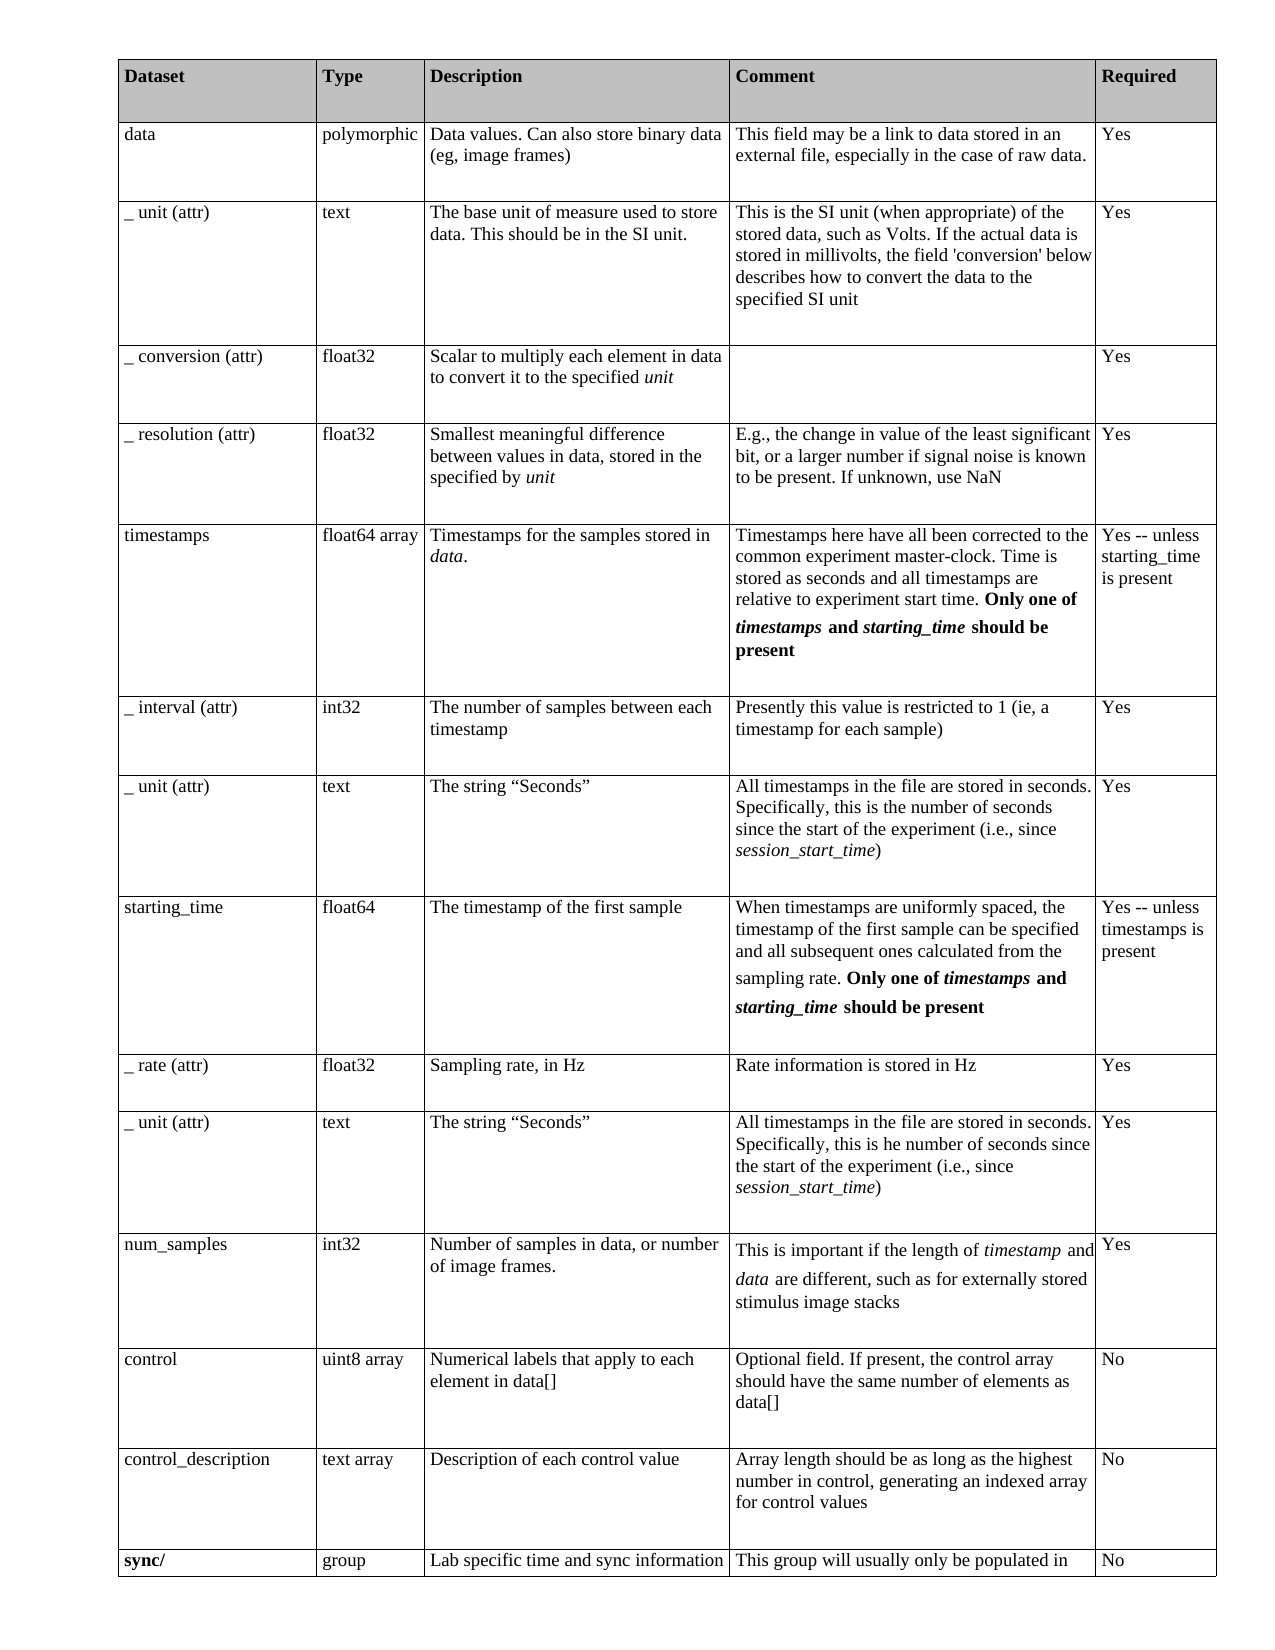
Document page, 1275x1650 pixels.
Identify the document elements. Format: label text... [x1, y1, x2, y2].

table_cell Sampling rate, in Hz [425, 1055, 729, 1111]
table_cell Yes [1096, 346, 1216, 423]
table_cell The string “Seconds” [425, 1112, 729, 1233]
table_header Description [425, 60, 729, 122]
table_cell float32 [317, 424, 424, 523]
table_cell When timestamps are uniformly spaced, the timestamp of the first sample can be specified and all subsequent ones calculated from the sampling rate. Only one of timestamps and starting_time should be present [730, 897, 1095, 1054]
table_cell float32 [317, 346, 424, 423]
table_cell This is the SI unit (when appropriate) of the stored data, such as Volts. If the actual data is stored in millivolts, the field 'conversion' below describes how to convert the data to the specified SI unit [730, 202, 1095, 344]
table_header Comment [730, 60, 1095, 122]
table_cell Yes [1096, 1234, 1216, 1348]
table_cell The string “Seconds” [425, 776, 729, 896]
table_cell Yes -- unless timestamps is present [1096, 897, 1216, 1054]
table_cell timestamps [119, 525, 316, 696]
table_cell [730, 346, 1095, 423]
table_cell text [317, 1112, 424, 1233]
table_cell control [119, 1349, 316, 1448]
table_cell text [317, 202, 424, 344]
table_cell Yes [1096, 697, 1216, 774]
table_cell This is important if the length of timestamp and data are different, such as for externally stored stimulus image stacks [730, 1234, 1095, 1348]
table_cell Smallest meaningful difference between values in data, stored in the specified by unit [425, 424, 729, 523]
table_cell Yes [1096, 1055, 1216, 1111]
table_cell _ rate (attr) [119, 1055, 316, 1111]
table_cell text array [317, 1449, 424, 1548]
table_cell Scalar to multiply each element in data to convert it to the specified unit [425, 346, 729, 423]
table_cell This group will usually only be populated in [730, 1550, 1095, 1576]
table_cell No [1096, 1550, 1216, 1576]
table_cell The base unit of measure used to store data. This should be in the SI unit. [425, 202, 729, 344]
table_cell Yes [1096, 1112, 1216, 1233]
table_cell Array length should be as long as the highest number in control, generating an indexed array for control values [730, 1449, 1095, 1548]
table_cell Timestamps for the samples stored in data. [425, 525, 729, 696]
table_header Type [317, 60, 424, 122]
table_cell group [317, 1550, 424, 1576]
table_cell _ interval (attr) [119, 697, 316, 774]
table_cell The timestamp of the first sample [425, 897, 729, 1054]
table_cell All timestamps in the file are stored in seconds. Specifically, this is the number of seconds since the start of the experiment (i.e., since session_start_time) [730, 776, 1095, 896]
table_cell Timestamps here have all been corrected to the common experiment master-clock. Time is stored as seconds and all timestamps are relative to experiment start time. Only one of timestamps and starting_time should be present [730, 525, 1095, 696]
table_cell float32 [317, 1055, 424, 1111]
table_cell No [1096, 1449, 1216, 1548]
table_cell _ unit (attr) [119, 776, 316, 896]
table_header Dataset [119, 60, 316, 122]
table_cell No [1096, 1349, 1216, 1448]
table_cell Yes [1096, 123, 1216, 201]
table_cell _ unit (attr) [119, 1112, 316, 1233]
table_cell num_samples [119, 1234, 316, 1348]
table_cell Presently this value is restricted to 1 (ie, a timestamp for each sample) [730, 697, 1095, 774]
table_cell Numerical labels that apply to each element in data[] [425, 1349, 729, 1448]
table_cell Yes [1096, 424, 1216, 523]
table_cell float64 [317, 897, 424, 1054]
table_cell Description of each control value [425, 1449, 729, 1548]
table_cell starting_time [119, 897, 316, 1054]
table_cell This field may be a link to data stored in an external file, especially in the case of raw data. [730, 123, 1095, 201]
table_cell _ resolution (attr) [119, 424, 316, 523]
table_cell uint8 array [317, 1349, 424, 1448]
table_cell control_description [119, 1449, 316, 1548]
table_cell int32 [317, 697, 424, 774]
table_cell Rate information is stored in Hz [730, 1055, 1095, 1111]
table_cell Yes -- unless starting_time is present [1096, 525, 1216, 696]
table_cell data [119, 123, 316, 201]
table_cell All timestamps in the file are stored in seconds. Specifically, this is he number of seconds since the start of the experiment (i.e., since session_start_time) [730, 1112, 1095, 1233]
table_cell Lab specific time and sync information [425, 1550, 729, 1576]
table_cell Yes [1096, 202, 1216, 344]
table_cell _ conversion (attr) [119, 346, 316, 423]
table_cell text [317, 776, 424, 896]
table_cell Optional field. If present, the control array should have the same number of elements as data[] [730, 1349, 1095, 1448]
table_cell int32 [317, 1234, 424, 1348]
table_cell polymorphic [317, 123, 424, 201]
table_header Required [1096, 60, 1216, 122]
table_cell sync/ [119, 1550, 316, 1576]
table_cell Data values. Can also store binary data (eg, image frames) [425, 123, 729, 201]
table_cell float64 array [317, 525, 424, 696]
table_cell _ unit (attr) [119, 202, 316, 344]
table_cell Yes [1096, 776, 1216, 896]
table_cell E.g., the change in value of the least significant bit, or a larger number if signal noise is known to be present. If unknown, use NaN [730, 424, 1095, 523]
table_cell Number of samples in data, or number of image frames. [425, 1234, 729, 1348]
table_cell The number of samples between each timestamp [425, 697, 729, 774]
